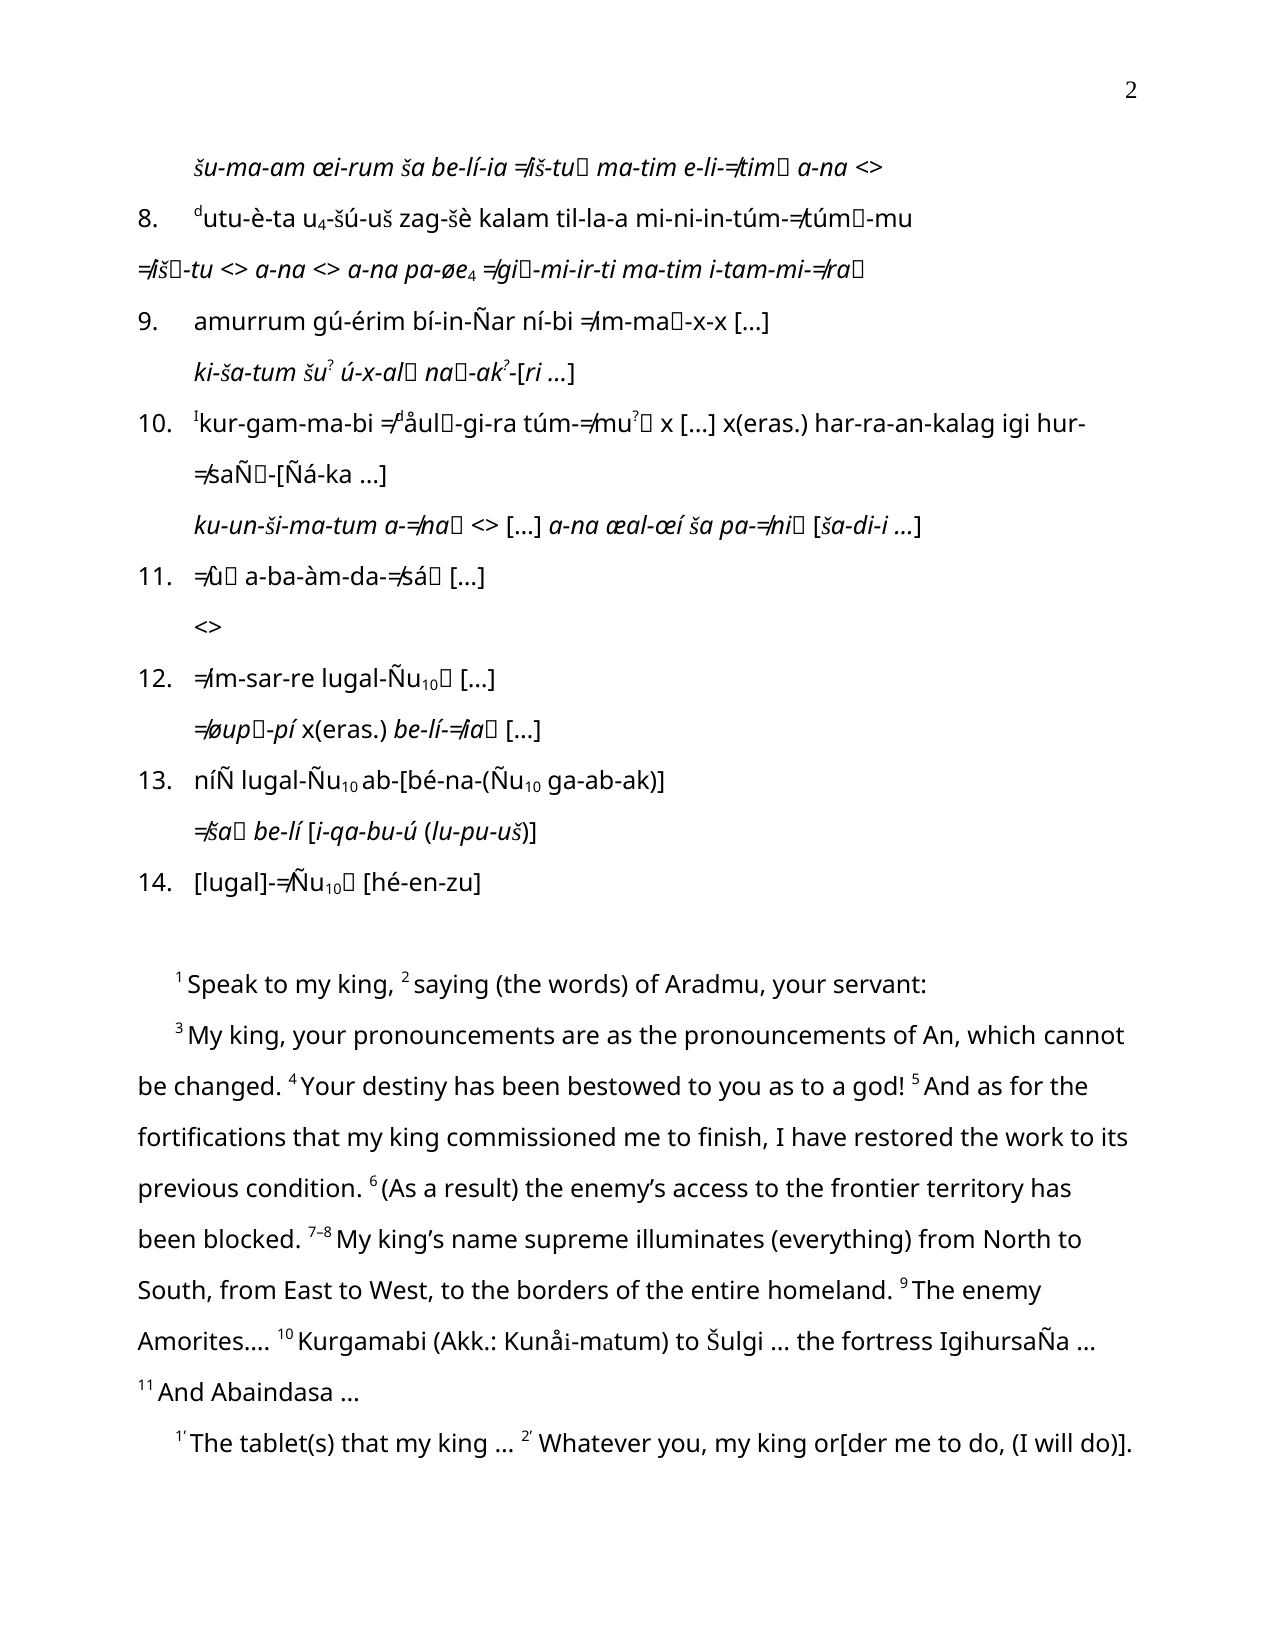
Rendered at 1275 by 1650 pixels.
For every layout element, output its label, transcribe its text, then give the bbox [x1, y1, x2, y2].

text 13. níÑ lugal-Ñu10 ab-[bé-na-(Ñu10 ga-ab-ak)] [137, 762, 1138, 797]
text šu-ma-am œi-rum ša be-lí-ia ≠iš-tu ma-tim e-li-≠tim a-na <> [137, 150, 1138, 184]
text 8. dutu-è-ta u4-šú-uš zag-šè kalam til-la-a ­mi-ni-in-túm-≠túm-mu [137, 201, 1138, 235]
text 3 My king, your pronouncements are as the pronouncements of An, which ­cannot be changed. 4 Your destiny has been bestowed to you as to ­a god! 5 And as for the fortifications that my king commissioned me to finish, I have restored the work to its previous condition. 6 (As a result) the enemy’s access to the frontier territory has been blocked. 7–8 My king’s name supreme illuminates (everything) from­ North to South, from East to West, to the borders of the entire­ homeland. 9 The enemy Amorites…. 10 Kurgamabi (Akk.: Kunåi-matum) to Šulgi … the fortress IgihursaÑa … 11 And Abaindasa … [137, 1018, 1138, 1409]
text ku-un-ši-ma-tum a-≠na <> […] a-na æal-œí ša pa-≠ni [ša-di-i …] [137, 507, 1138, 541]
text ≠iš-tu <> a-na <> a-na pa-øe4 ≠gi-mi-ir-ti ma-tim i-tam-mi-≠ra [137, 252, 1138, 286]
text ≠ša be-lí [i-qa-bu-ú (lu-pu-uš)] [137, 813, 1138, 848]
text ki-ša-tum šu? ú-x-al na-ak?-[ri …] [137, 354, 1138, 388]
text ≠øup-pí x(eras.) be-lí-≠ia […] [137, 711, 1138, 746]
text 14. [lugal]-≠Ñu10 [hé-en-zu] [137, 864, 1138, 899]
text 1 Speak to my king, 2 saying (the words) of Aradmu, your servant: [137, 967, 1138, 1001]
text 11. ≠ù a-ba-àm-da-≠sá […] [137, 558, 1138, 592]
text 10. Ikur-gam-ma-bi ≠dåul-gi-ra túm-≠mu? x […] x(eras.) har-ra-an-kalag igi hur-≠saÑ-[Ñá-ka …] [137, 405, 1138, 490]
text 9. amurrum gú-érim bí-in-Ñar ní-bi ≠im-ma-x-x […] [137, 303, 1138, 337]
text 1’ The tablet(s) that my king … 2’ Whatever you, my king or[der me to do, (I will do)]. [137, 1426, 1138, 1460]
text <> [137, 609, 1138, 643]
text 12. ≠im-sar-re lugal-Ñu10 […] [137, 660, 1138, 694]
